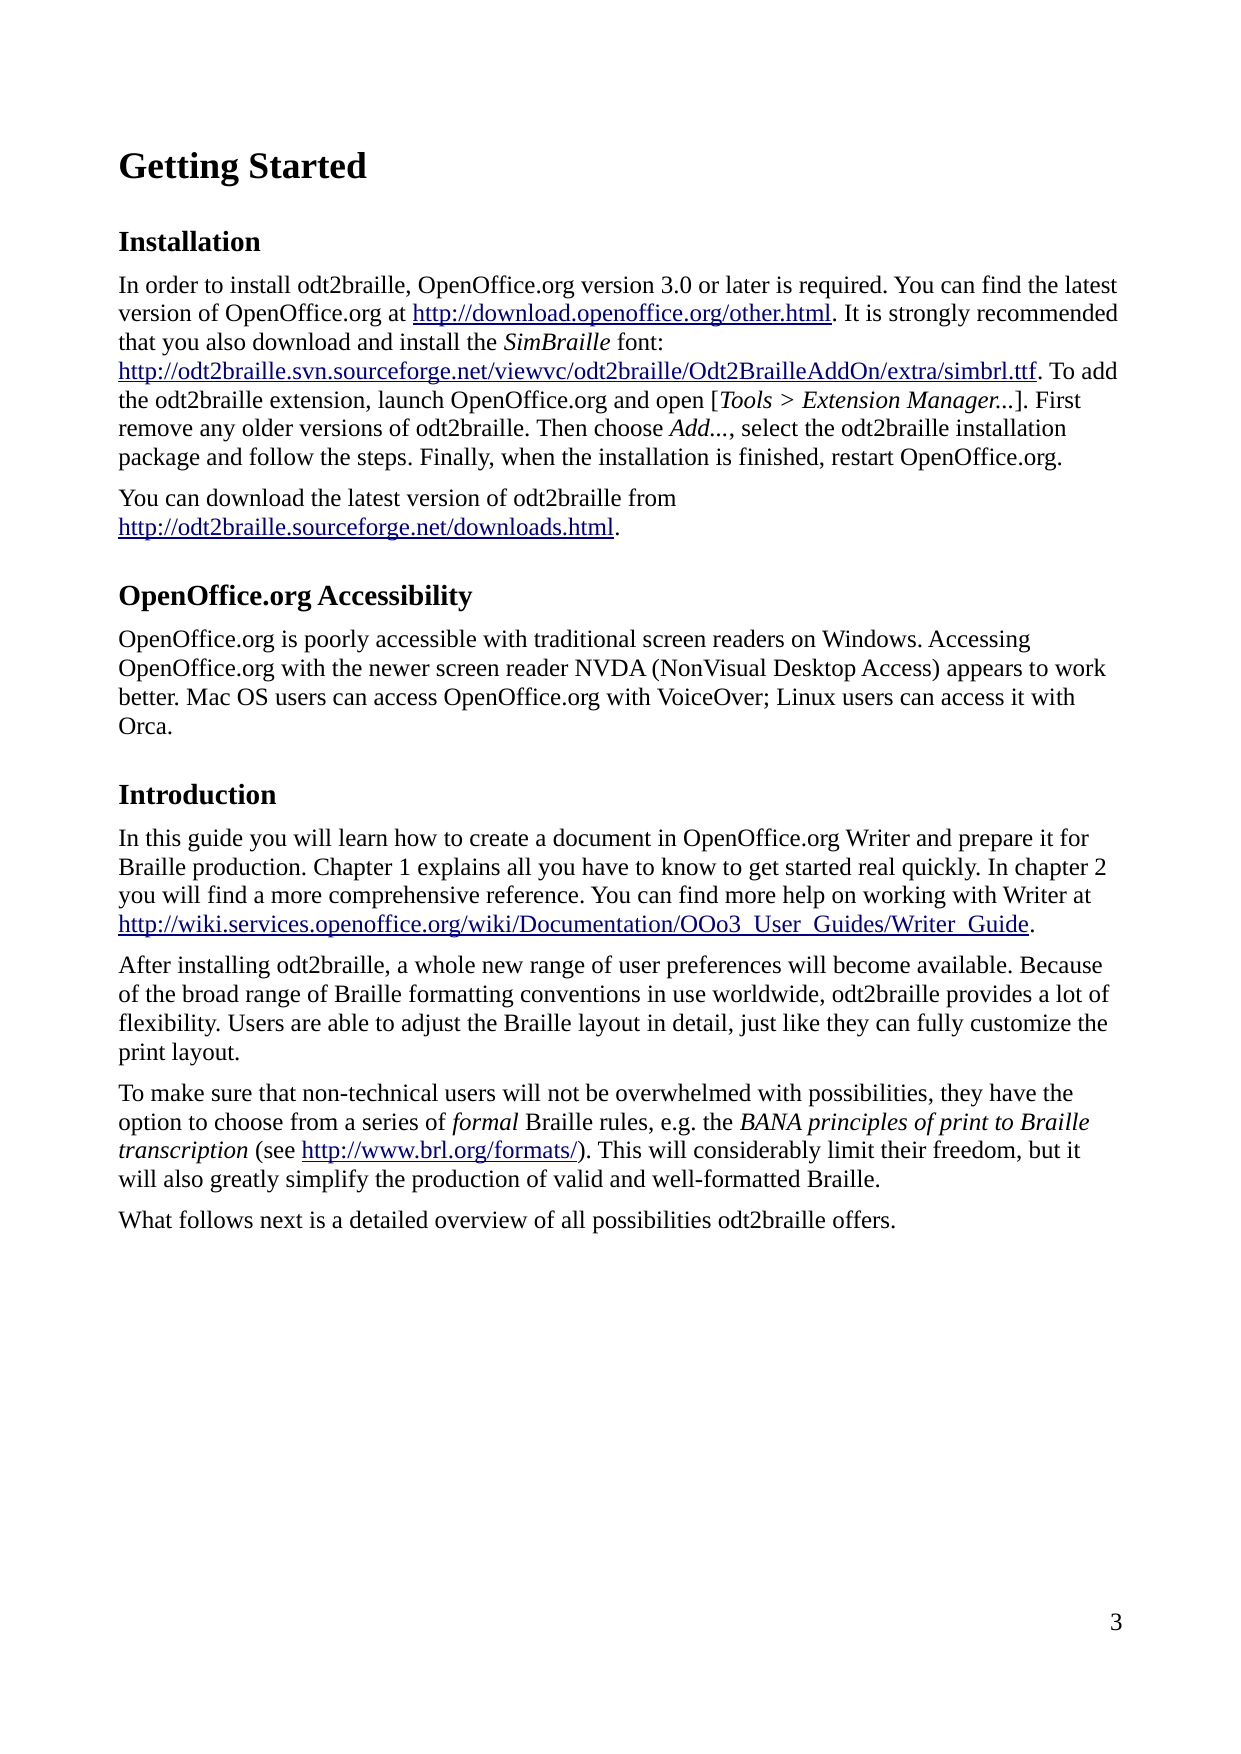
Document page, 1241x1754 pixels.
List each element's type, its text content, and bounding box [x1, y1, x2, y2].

subtitle Installation [118, 224, 1122, 257]
text You can download the latest version of odt2braille from http://odt2braille.sourceforge.net/downloads.html. [118, 483, 1122, 541]
text To make sure that non-technical users will not be overwhelmed with possibilities, they have the option to choose from a series of formal Braille rules, e.g. the BANA principles of print to Braille transcription (see http://www.brl.org/formats/). This will considerably limit their freedom, but it will also greatly simplify the production of valid and well-formatted Braille. [118, 1078, 1122, 1193]
text In this guide you will learn how to create a document in OpenOffice.org Writer and prepare it for Braille production. Chapter 1 explains all you have to know to get started real quickly. In chapter 2 you will find a more comprehensive reference. You can find more help on working with Writer at http://wiki.services.openoffice.org/wiki/Documentation/OOo3_User_Guides/Writer_Guide. [118, 823, 1122, 938]
text OpenOffice.org is poorly accessible with traditional screen readers on Windows. Accessing OpenOffice.org with the newer screen reader NVDA (NonVisual Desktop Access) appears to work better. Mac OS users can access OpenOffice.org with VoiceOver; Linux users can access it with Orca. [118, 624, 1122, 739]
text After installing odt2braille, a whole new range of user preferences will become available. Because of the broad range of Braille formatting conventions in use worldwide, odt2braille provides a lot of flexibility. Users are able to adjust the Braille layout in detail, just like they can fully customize the print layout. [118, 951, 1122, 1066]
text What follows next is a detailed overview of all possibilities odt2braille offers. [118, 1206, 1122, 1234]
text In order to install odt2braille, OpenOffice.org version 3.0 or later is required. You can find the latest version of OpenOffice.org at http://download.openoffice.org/other.html. It is strongly recommended that you also download and install the SimBraille font: http://odt2braille.svn.sourceforge.net/viewvc/odt2braille/Odt2BrailleAddOn/extra/simbrl.ttf. To add the odt2braille extension, launch OpenOffice.org and open [Tools > Extension Manager...]. First remove any older versions of odt2braille. Then choose Add..., select the odt2braille installation package and follow the steps. Finally, when the installation is finished, restart OpenOffice.org. [118, 270, 1122, 471]
subtitle Getting Started [118, 143, 1122, 186]
subtitle Introduction [118, 777, 1122, 811]
subtitle OpenOffice.org Accessibility [118, 578, 1122, 612]
